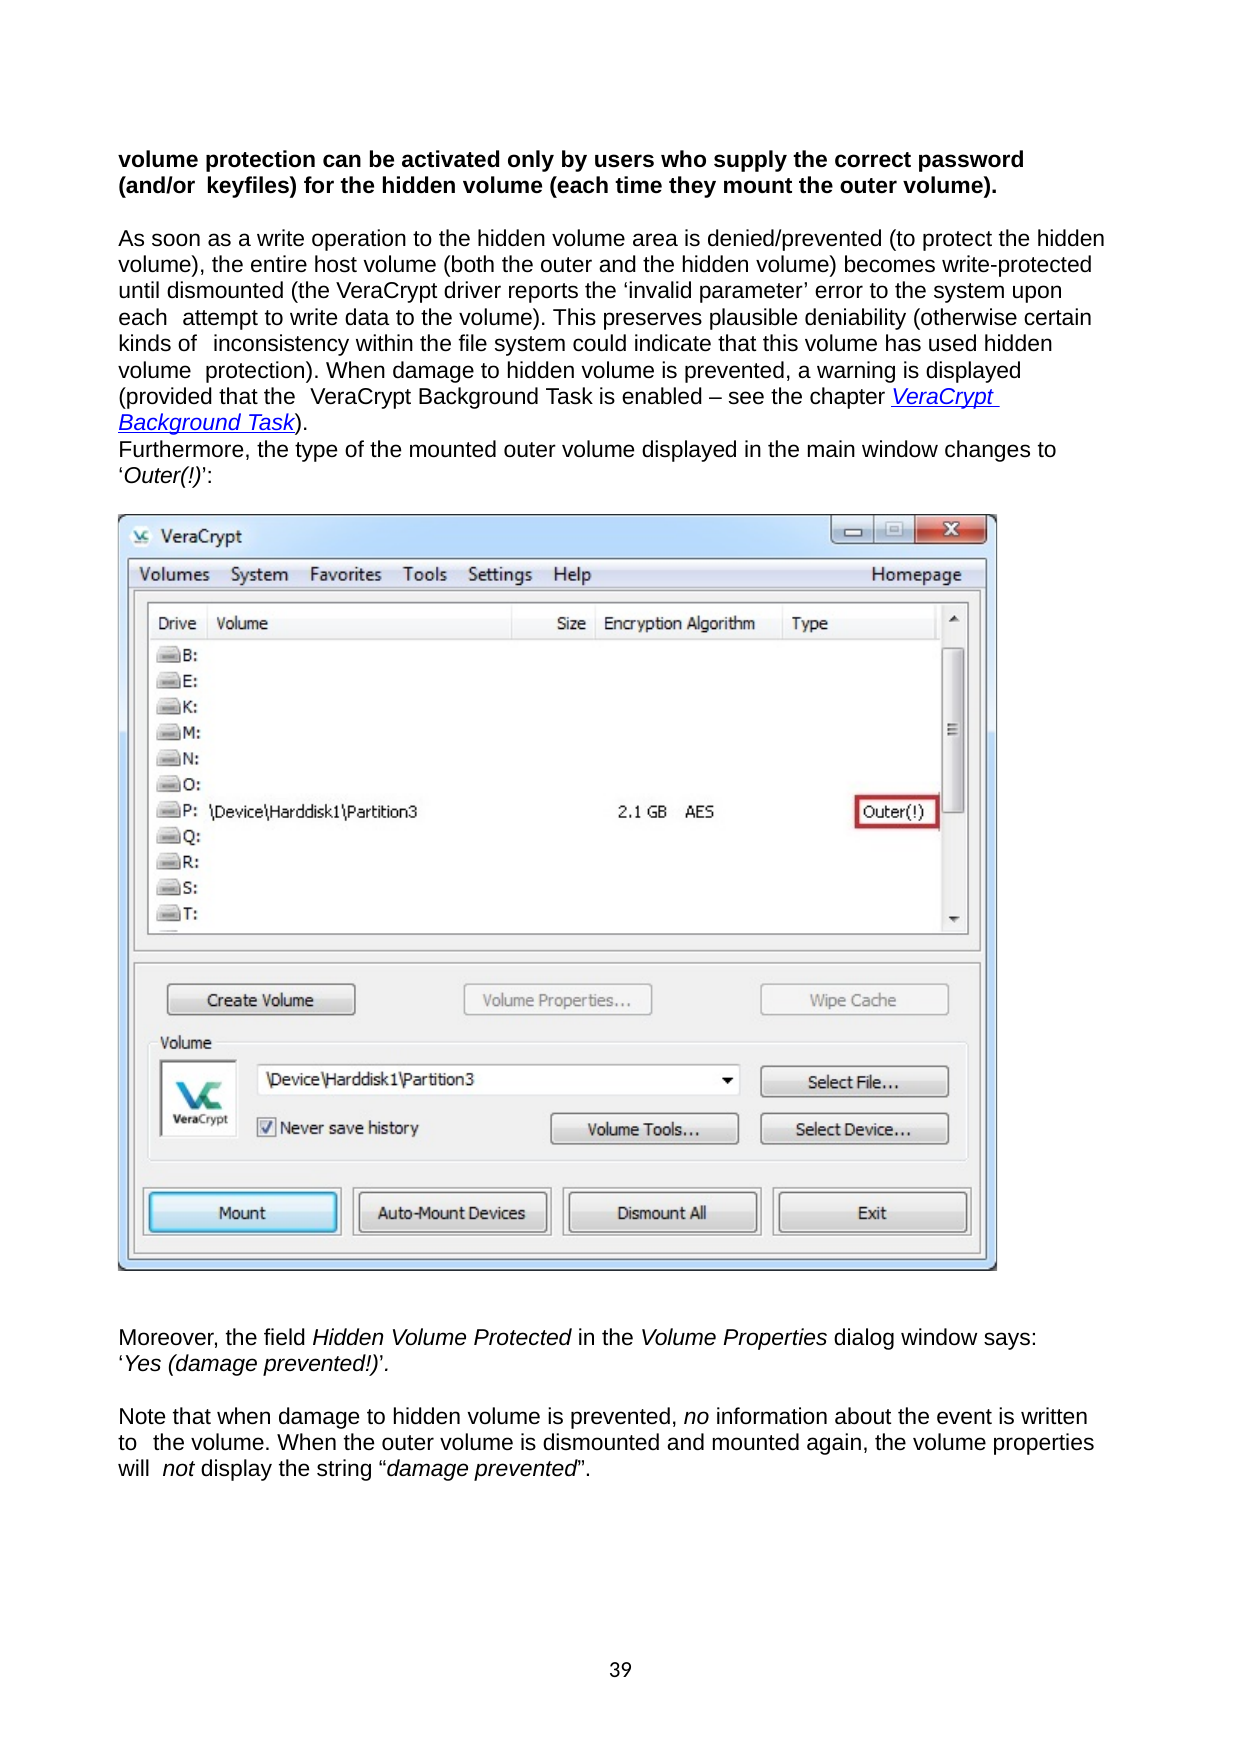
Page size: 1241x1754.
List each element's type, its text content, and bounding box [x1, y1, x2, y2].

text As soon as a write operation to the hidden volume area is denied/prevented (to protect the hidden volume), the entire host volume (both the outer and the hidden volume) becomes write-protected until dismounted (the VeraCrypt driver reports the ‘invalid parameter’ error to the system upon each attempt to write data to the volume). This preserves plausible deniability (otherwise certain kinds of inconsistency within the file system could indicate that this volume has used hidden volume protection). When damage to hidden volume is prevented, a warning is displayed (provided that the VeraCrypt Background Task is enabled – see the chapter VeraCrypt Background Task). [118, 225, 1116, 436]
text Moreover, the field Hidden Volume Protected in the Volume Properties dialog window says: ‘Yes (damage prevented!)’. [118, 1324, 1052, 1376]
picture [117, 514, 998, 1271]
text Furthermore, the type of the mounted outer volume displayed in the main window changes to ‘Outer(!)’: [118, 436, 1111, 488]
text Note that when damage to hidden volume is prevented, no information about the event is written to the volume. When the outer volume is dismounted and mounted again, the volume properties will not display the string “damage prevented”. [118, 1403, 1109, 1482]
subtitle volume protection can be activated only by users who supply the correct password (and/or keyfiles) for the hidden volume (each time they mount the outer volume). [118, 146, 1105, 198]
